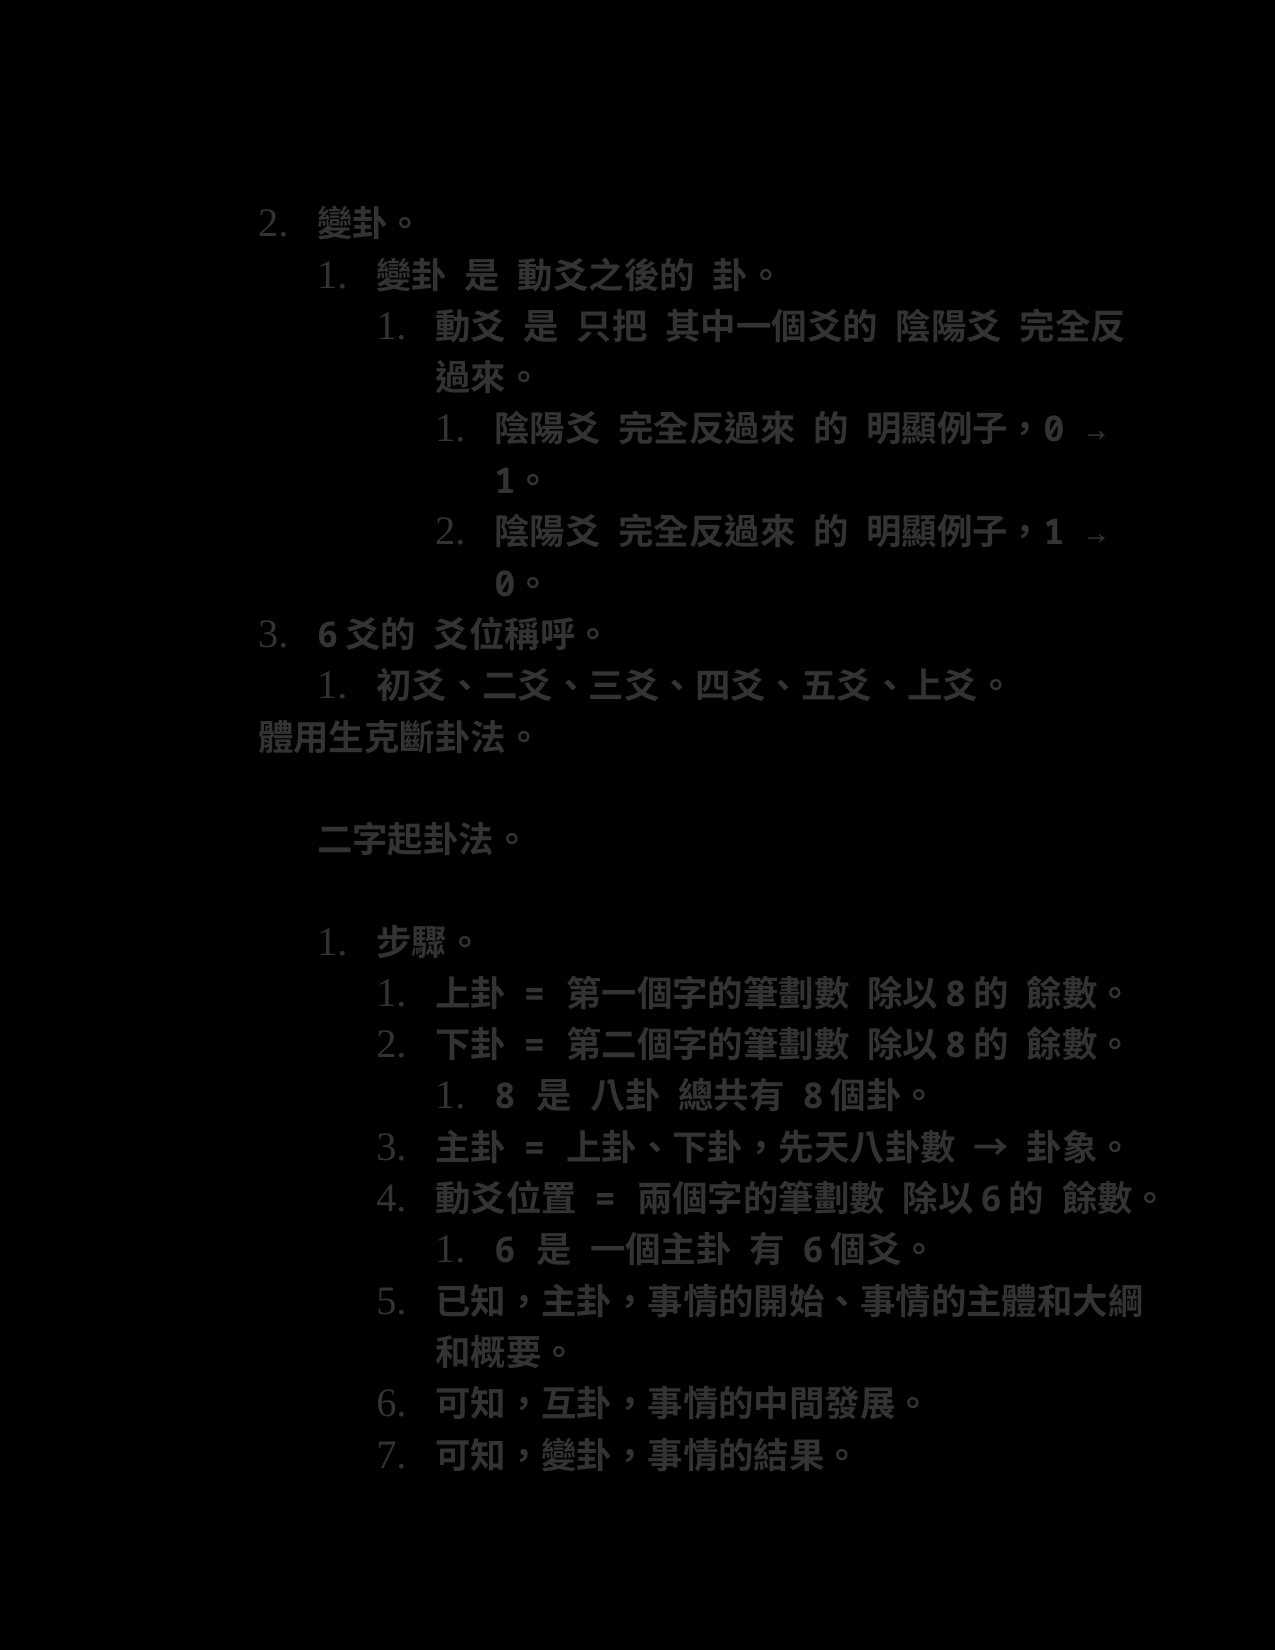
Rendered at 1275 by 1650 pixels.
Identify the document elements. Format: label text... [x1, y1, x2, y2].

list 6爻的 爻位稱呼。 [258, 606, 1157, 658]
list 變卦 是 動爻之後的 卦。 [317, 247, 1157, 298]
list 動爻位置 = 兩個字的筆劃數 除以6的 餘數。 [376, 1171, 1157, 1222]
list 變卦。 [258, 196, 1157, 247]
list 8 是 八卦 總共有 8個卦。 [435, 1068, 1157, 1119]
list 動爻 是 只把 其中一個爻的 陰陽爻 完全反過來。 [376, 298, 1157, 401]
list 步驟。 [317, 914, 1157, 965]
list 體用生克斷卦法。（使用 體用生克斷卦法 來看 吉凶禍福） [199, 709, 1157, 811]
list 可知，變卦，事情的結果。 [376, 1427, 1157, 1478]
list 初爻、二爻、三爻、四爻、五爻、上爻。 [317, 658, 1157, 709]
list 二字起卦法。（二字、兩個字 越隨機、越靈光乍現 越好） [258, 811, 1157, 914]
list 下卦 = 第二個字的筆劃數 除以8的 餘數。 [376, 1016, 1157, 1068]
list 主卦 = 上卦、下卦，先天八卦數 → 卦象。 [376, 1119, 1157, 1171]
list 陰陽爻 完全反過來 的 明顯例子，1 → 0。 [435, 503, 1157, 606]
list 已知，主卦，事情的開始、事情的主體和大綱和概要。 [376, 1273, 1157, 1376]
list 6 是 一個主卦 有 6個爻。 [435, 1222, 1157, 1273]
list 陰陽爻 完全反過來 的 明顯例子，0 → 1。 [435, 401, 1157, 503]
list 上卦 = 第一個字的筆劃數 除以8的 餘數。 [376, 965, 1157, 1016]
list 可知，互卦，事情的中間發展。 [376, 1376, 1157, 1427]
